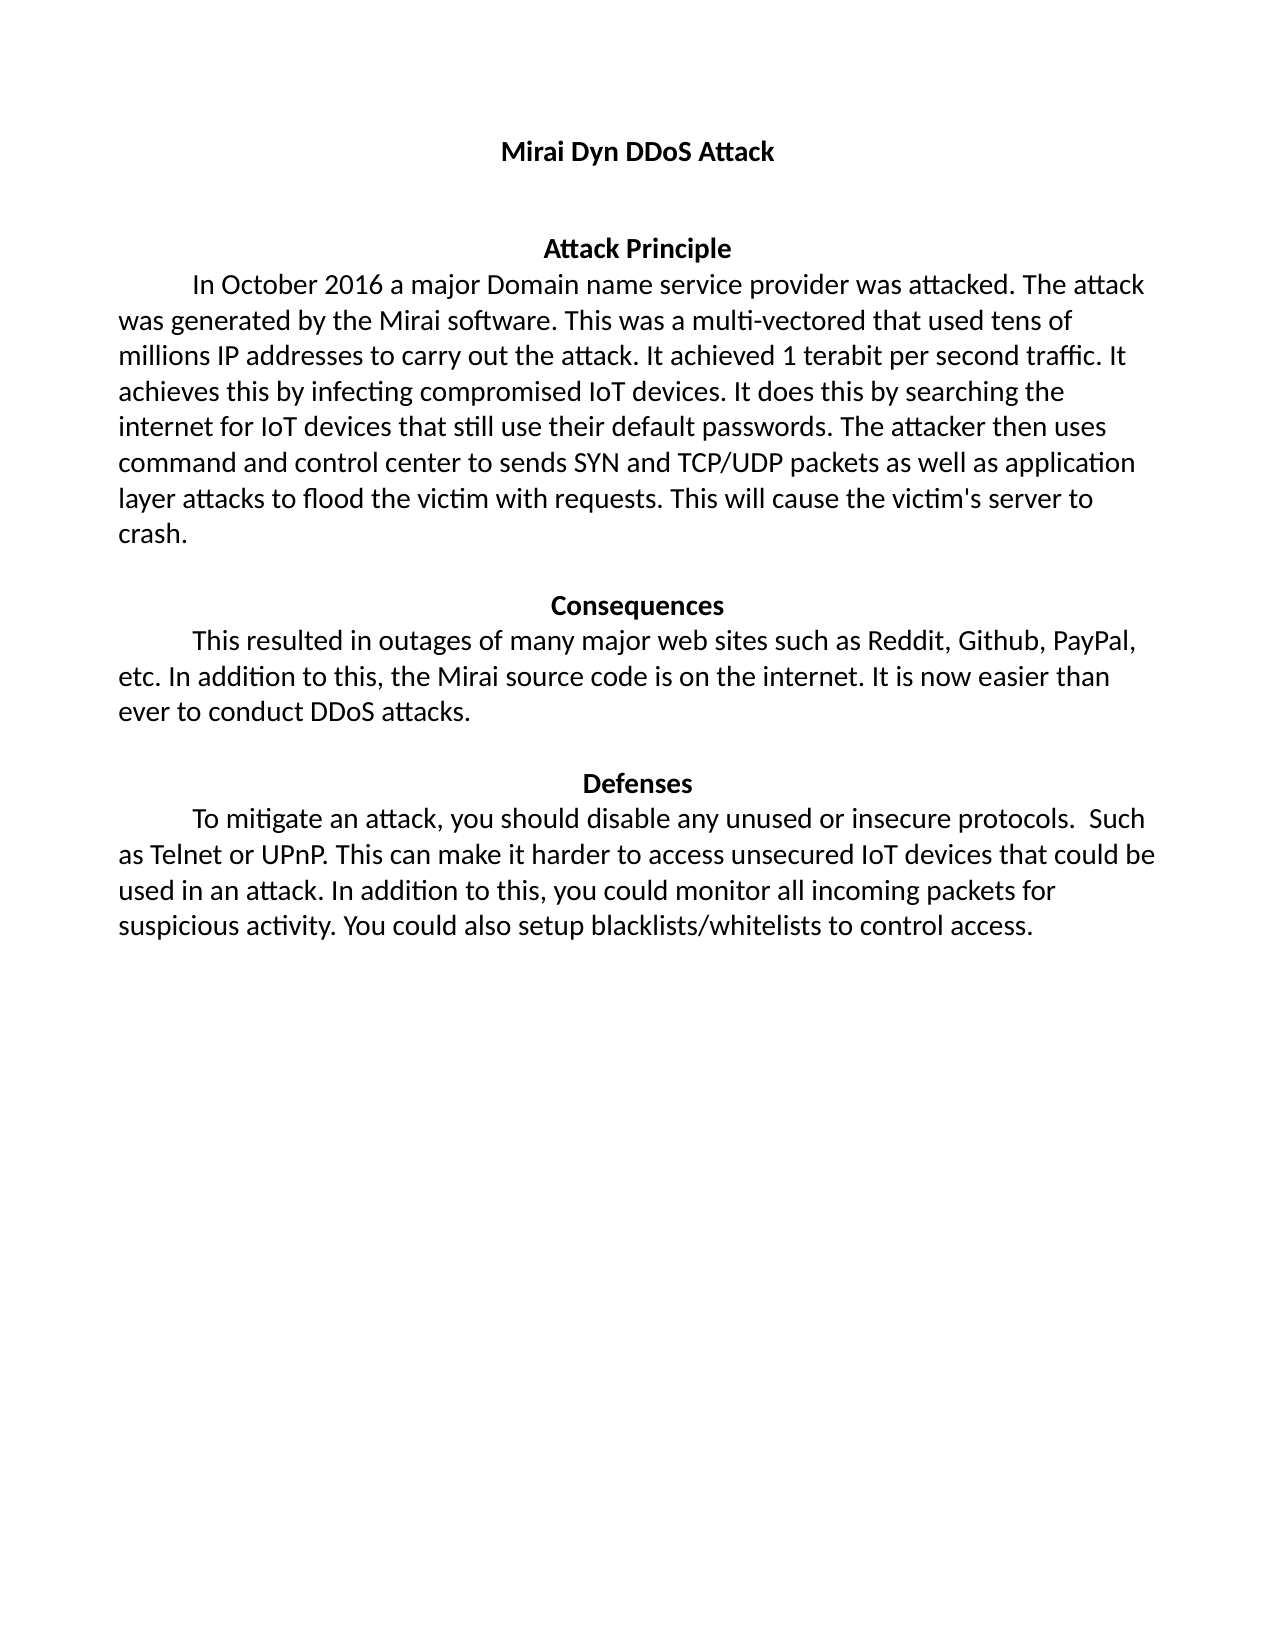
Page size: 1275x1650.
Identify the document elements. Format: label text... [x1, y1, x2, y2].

text This resulted in outages of many major web sites such as Reddit, Github, PayPal, etc. In addition to this, the Mirai source code is on the internet. It is now easier than ever to conduct DDoS attacks. [118, 622, 1157, 729]
text Defenses [118, 765, 1157, 800]
text Attack Principle [118, 230, 1157, 266]
subtitle Mirai Dyn DDoS Attack [118, 133, 1157, 168]
text Consequences [118, 587, 1157, 622]
text In October 2016 a major Domain name service provider was attacked. The attack was generated by the Mirai software. This was a multi-vectored that used tens of millions IP addresses to carry out the attack. It achieved 1 terabit per second traffic. It achieves this by infecting compromised IoT devices. It does this by searching the internet for IoT devices that still use their default passwords. The attacker then uses command and control center to sends SYN and TCP/UDP packets as well as application layer attacks to flood the victim with requests. This will cause the victim's server to crash. [118, 266, 1157, 551]
text To mitigate an attack, you should disable any unused or insecure protocols. Such as Telnet or UPnP. This can make it harder to access unsecured IoT devices that could be used in an attack. In addition to this, you could monitor all incoming packets for suspicious activity. You could also setup blacklists/whitelists to control access. [118, 800, 1157, 943]
